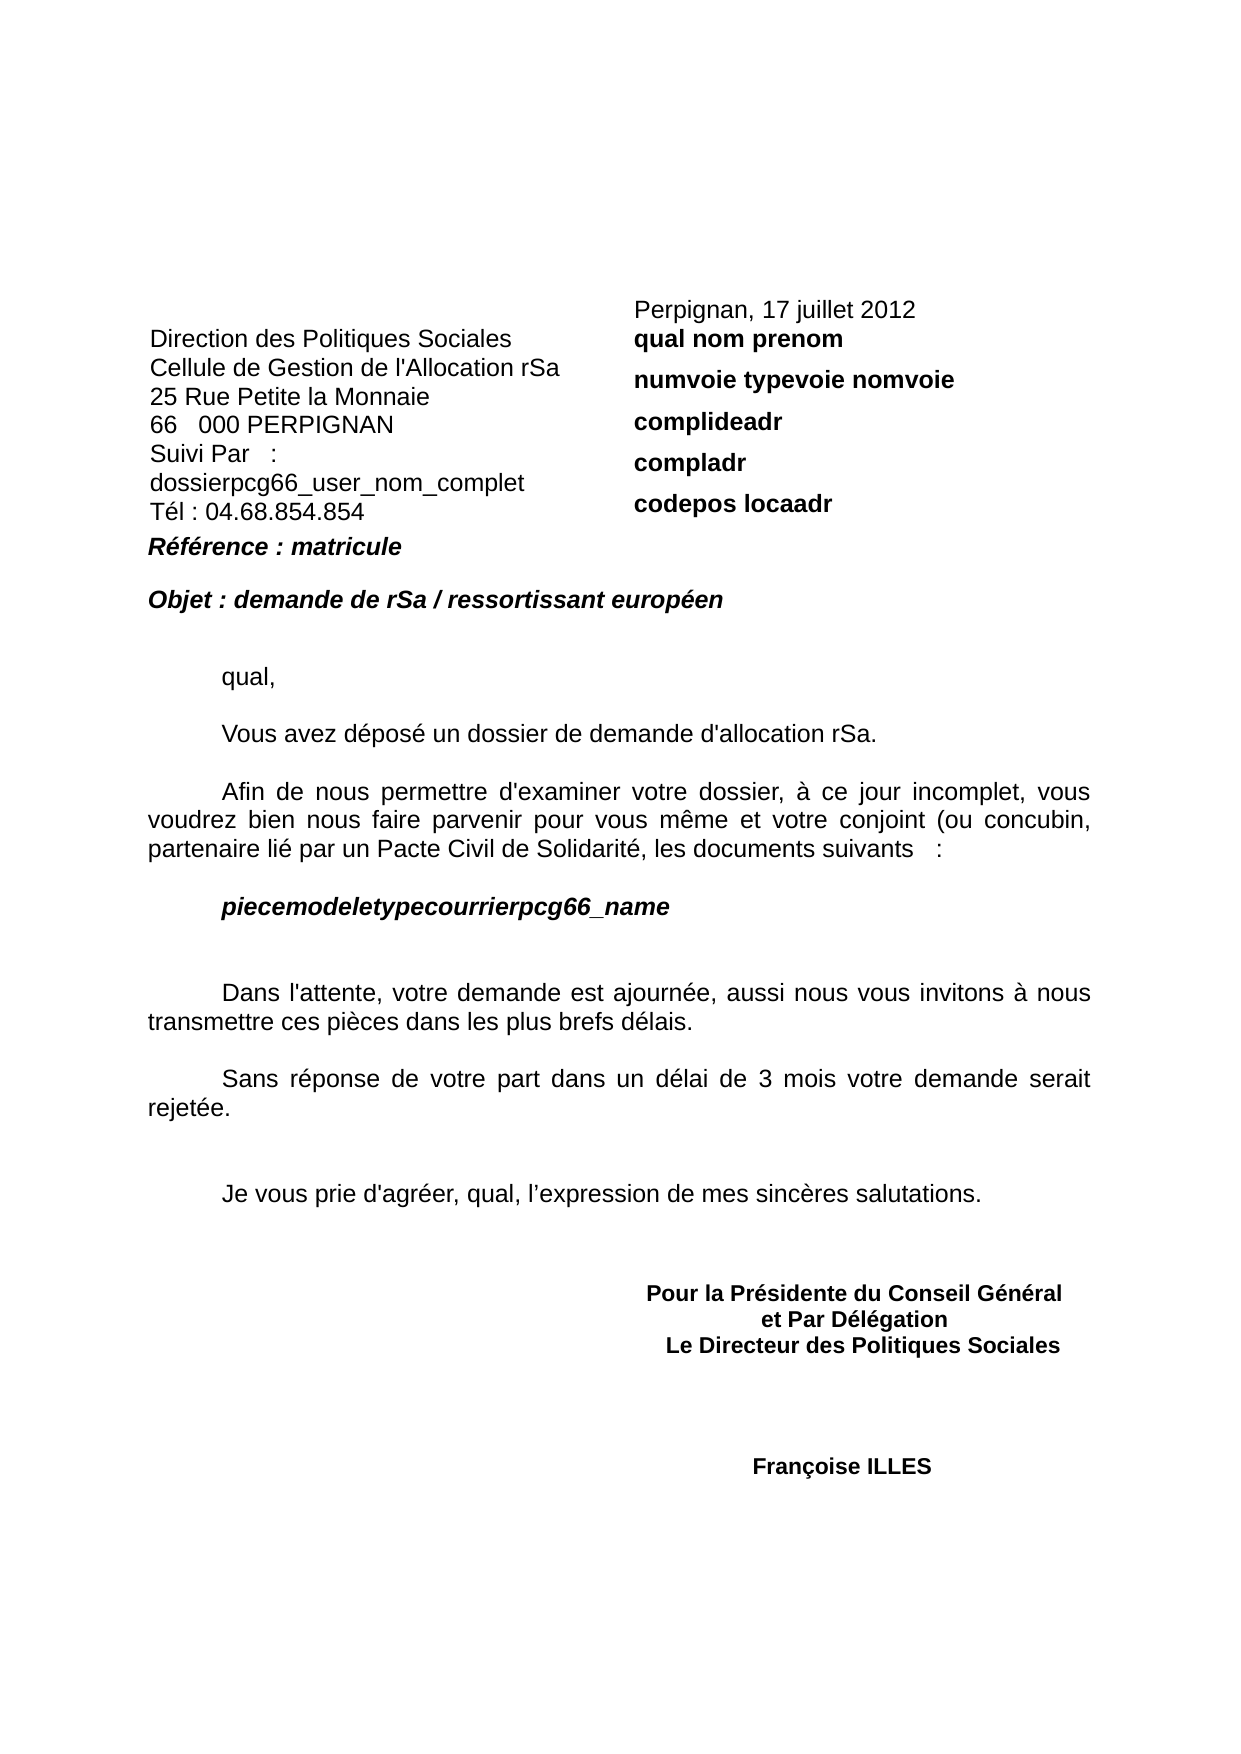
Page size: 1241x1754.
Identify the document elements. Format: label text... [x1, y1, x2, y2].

text Le Directeur des Politiques Sociales [634, 1332, 1092, 1359]
text piecemodeletypecourrierpcg66_name [221, 892, 1092, 920]
text Perpignan, 17 juillet 2012 [148, 295, 1092, 324]
text Sans réponse de votre part dans un délai de 3 mois votre demande serait rejetée. [148, 1064, 1092, 1122]
text qual, [148, 662, 1092, 690]
table_header qual nom prenom numvoie typevoie nomvoie complideadr compladr codepos locaadr [633, 324, 1047, 532]
text Référence : matricule [148, 532, 1092, 561]
text Afin de nous permettre d'examiner votre dossier, à ce jour incomplet, vous voudrez bien nous faire parvenir pour vous même et votre conjoint (ou concubin, partenaire lié par un Pacte Civil de Solidarité, les documents suivants : [148, 777, 1092, 863]
text Vous avez déposé un dossier de demande d'allocation rSa. [148, 719, 1092, 748]
text Françoise ILLES [634, 1422, 1092, 1479]
text Objet : demande de rSa / ressortissant européen [148, 585, 1092, 613]
text et Par Délégation [616, 1306, 1092, 1332]
text Je vous prie d'agréer, qual, l’expression de mes sincères salutations. [148, 1179, 1092, 1208]
text Pour la Présidente du Conseil Général [616, 1280, 1092, 1306]
text Dans l'attente, votre demande est ajournée, aussi nous vous invitons à nous transmettre ces pièces dans les plus brefs délais. [148, 978, 1092, 1035]
table_header Direction des Politiques Sociales Cellule de Gestion de l'Allocation rSa 25 Rue Petite la Monnaie 66 000 PERPIGNAN Suivi Par : dossierpcg66_user_nom_complet Tél : 04.68.854.854 [149, 324, 633, 532]
